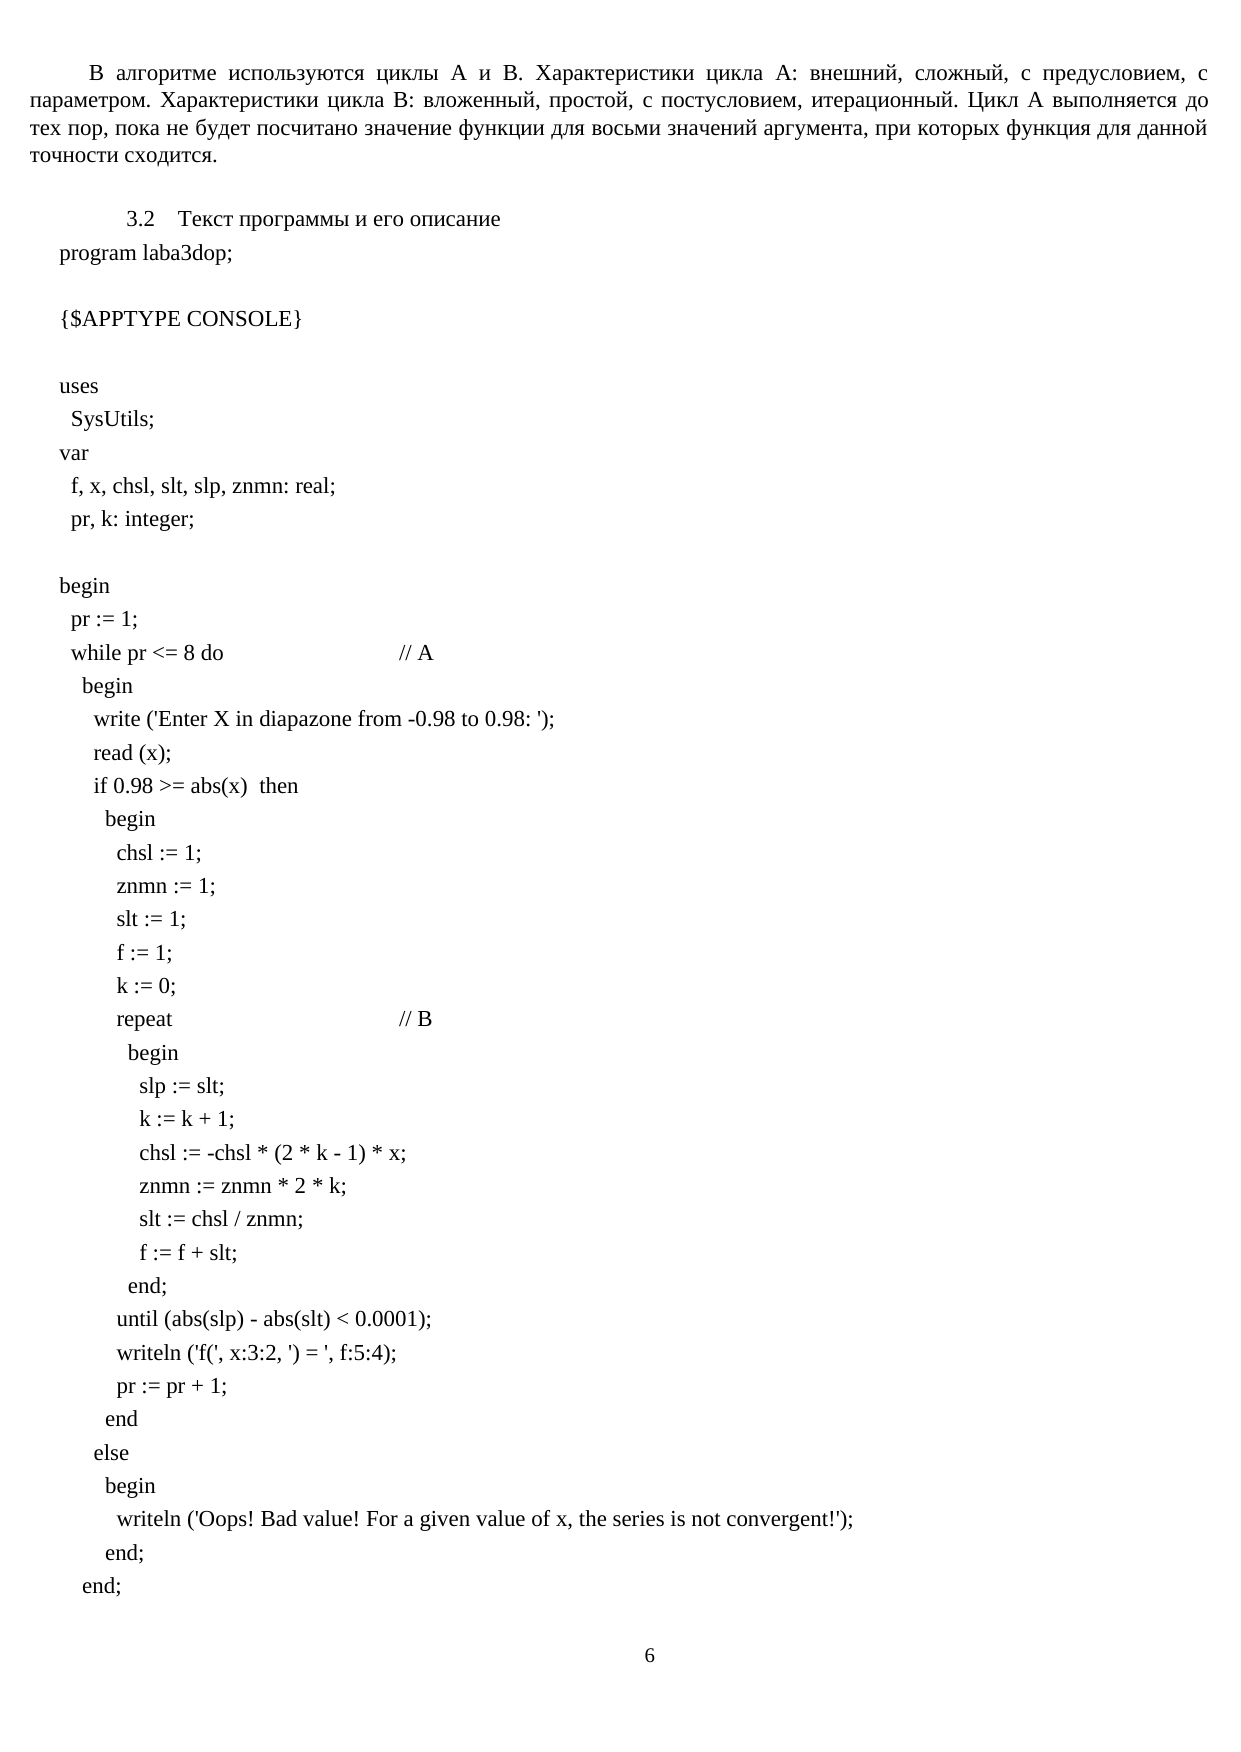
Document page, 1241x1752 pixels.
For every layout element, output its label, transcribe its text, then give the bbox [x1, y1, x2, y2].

text slp := slt; [59, 1072, 1211, 1099]
text begin [59, 1038, 1211, 1065]
text var [59, 438, 1211, 465]
text read (x); [59, 738, 1211, 765]
text end [59, 1405, 1211, 1432]
text until (abs(slp) - abs(slt) < 0.0001); [59, 1305, 1211, 1332]
text f, x, chsl, slt, slp, znmn: real; [59, 472, 1211, 499]
text znmn := znmn * 2 * k; [59, 1172, 1211, 1199]
text chsl := 1; [59, 838, 1211, 865]
text f := f + slt; [59, 1238, 1211, 1265]
text k := 0; [59, 972, 1211, 999]
text else [59, 1438, 1211, 1465]
text begin [59, 572, 1211, 599]
text write ('Enter X in diapazone from -0.98 to 0.98: '); [59, 705, 1211, 732]
text end; [59, 1572, 1211, 1599]
text k := k + 1; [59, 1105, 1211, 1132]
text uses [59, 372, 1211, 399]
text slt := 1; [59, 905, 1211, 932]
text pr := 1; [59, 605, 1211, 632]
text begin [59, 1472, 1211, 1499]
text repeat // В [59, 1005, 1211, 1032]
text if 0.98 >= abs(x) then [59, 772, 1211, 799]
text end; [59, 1272, 1211, 1299]
text f := 1; [59, 938, 1211, 965]
text end; [59, 1538, 1211, 1565]
text {$APPTYPE CONSOLE} [59, 305, 1211, 332]
text slt := chsl / znmn; [59, 1205, 1211, 1232]
text znmn := 1; [59, 872, 1211, 899]
text begin [59, 805, 1211, 832]
text program laba3dop; [59, 238, 1211, 265]
text begin [59, 672, 1211, 699]
text В алгоритме используются циклы А и В. Характеристики цикла А: внешний, сложный, с предусловием, с параметром. Характеристики цикла B: вложенный, простой, с постусловием, итерационный. Цикл А выполняется до тех пор, пока не будет посчитано значение функции для восьми значений аргумента, при которых функция для данной точности сходится. [29, 59, 1211, 167]
list Текст программы и его описание [126, 205, 1211, 232]
text writeln ('Oops! Bad value! For a given value of x, the series is not convergent!'); [59, 1505, 1211, 1532]
text pr := pr + 1; [59, 1372, 1211, 1399]
text SysUtils; [59, 405, 1211, 432]
text chsl := -chsl * (2 * k - 1) * x; [59, 1138, 1211, 1165]
text writeln ('f(', x:3:2, ') = ', f:5:4); [59, 1338, 1211, 1365]
text while pr <= 8 do // А [59, 638, 1211, 665]
text pr, k: integer; [59, 505, 1211, 532]
